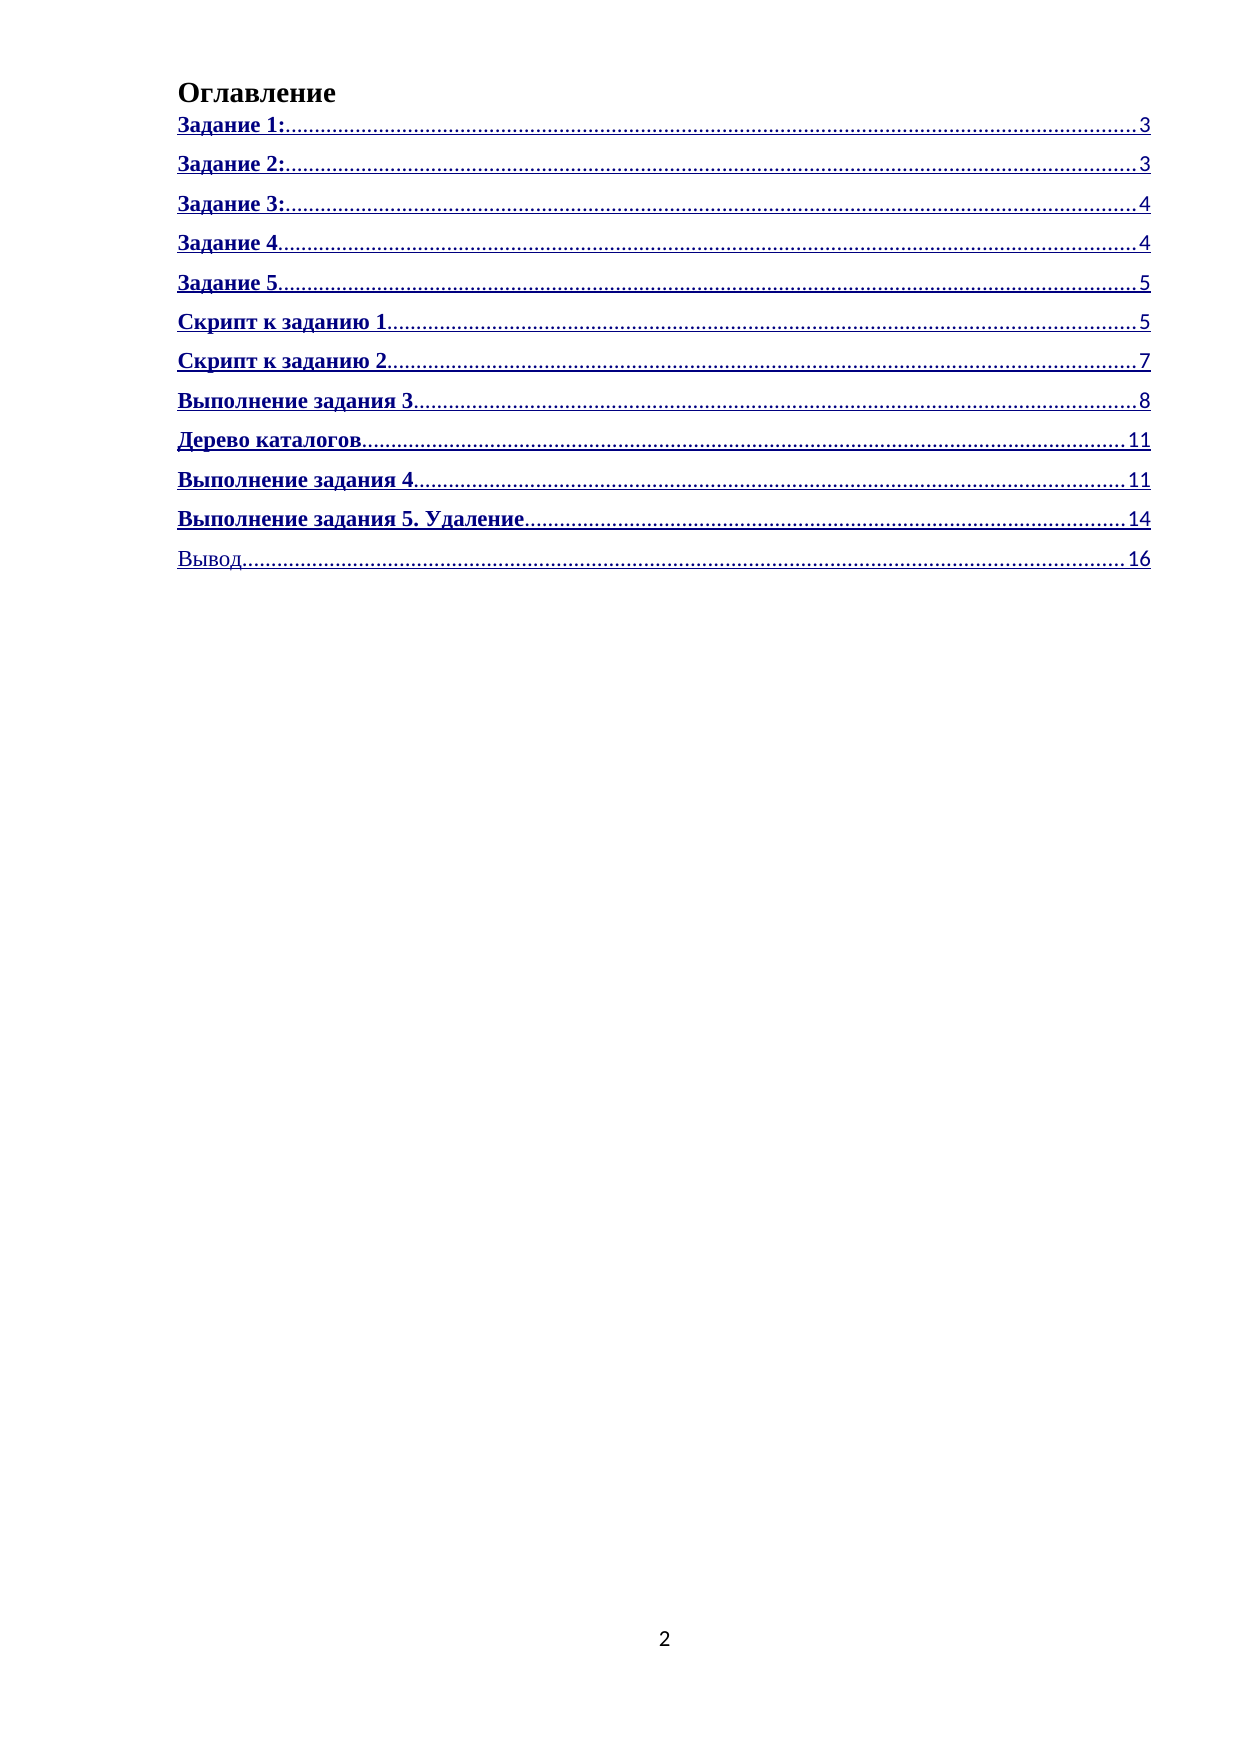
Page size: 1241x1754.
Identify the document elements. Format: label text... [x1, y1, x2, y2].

text Задание 5 5 [177, 268, 1152, 296]
text Задание 1: 3 [177, 110, 1152, 138]
text Скрипт к заданию 2 7 [177, 347, 1152, 375]
text Выполнение задания 4 11 [177, 465, 1152, 493]
text Задание 4 4 [177, 228, 1152, 256]
text Задание 3: 4 [177, 189, 1152, 217]
subtitle Оглавление [177, 75, 1152, 108]
text Вывод 16 [177, 544, 1152, 572]
text Выполнение задания 3 8 [177, 386, 1152, 414]
text Скрипт к заданию 1 5 [177, 307, 1152, 335]
text Выполнение задания 5. Удаление 14 [177, 504, 1152, 533]
text Задание 2: 3 [177, 149, 1152, 177]
text Дерево каталогов 11 [177, 426, 1152, 454]
